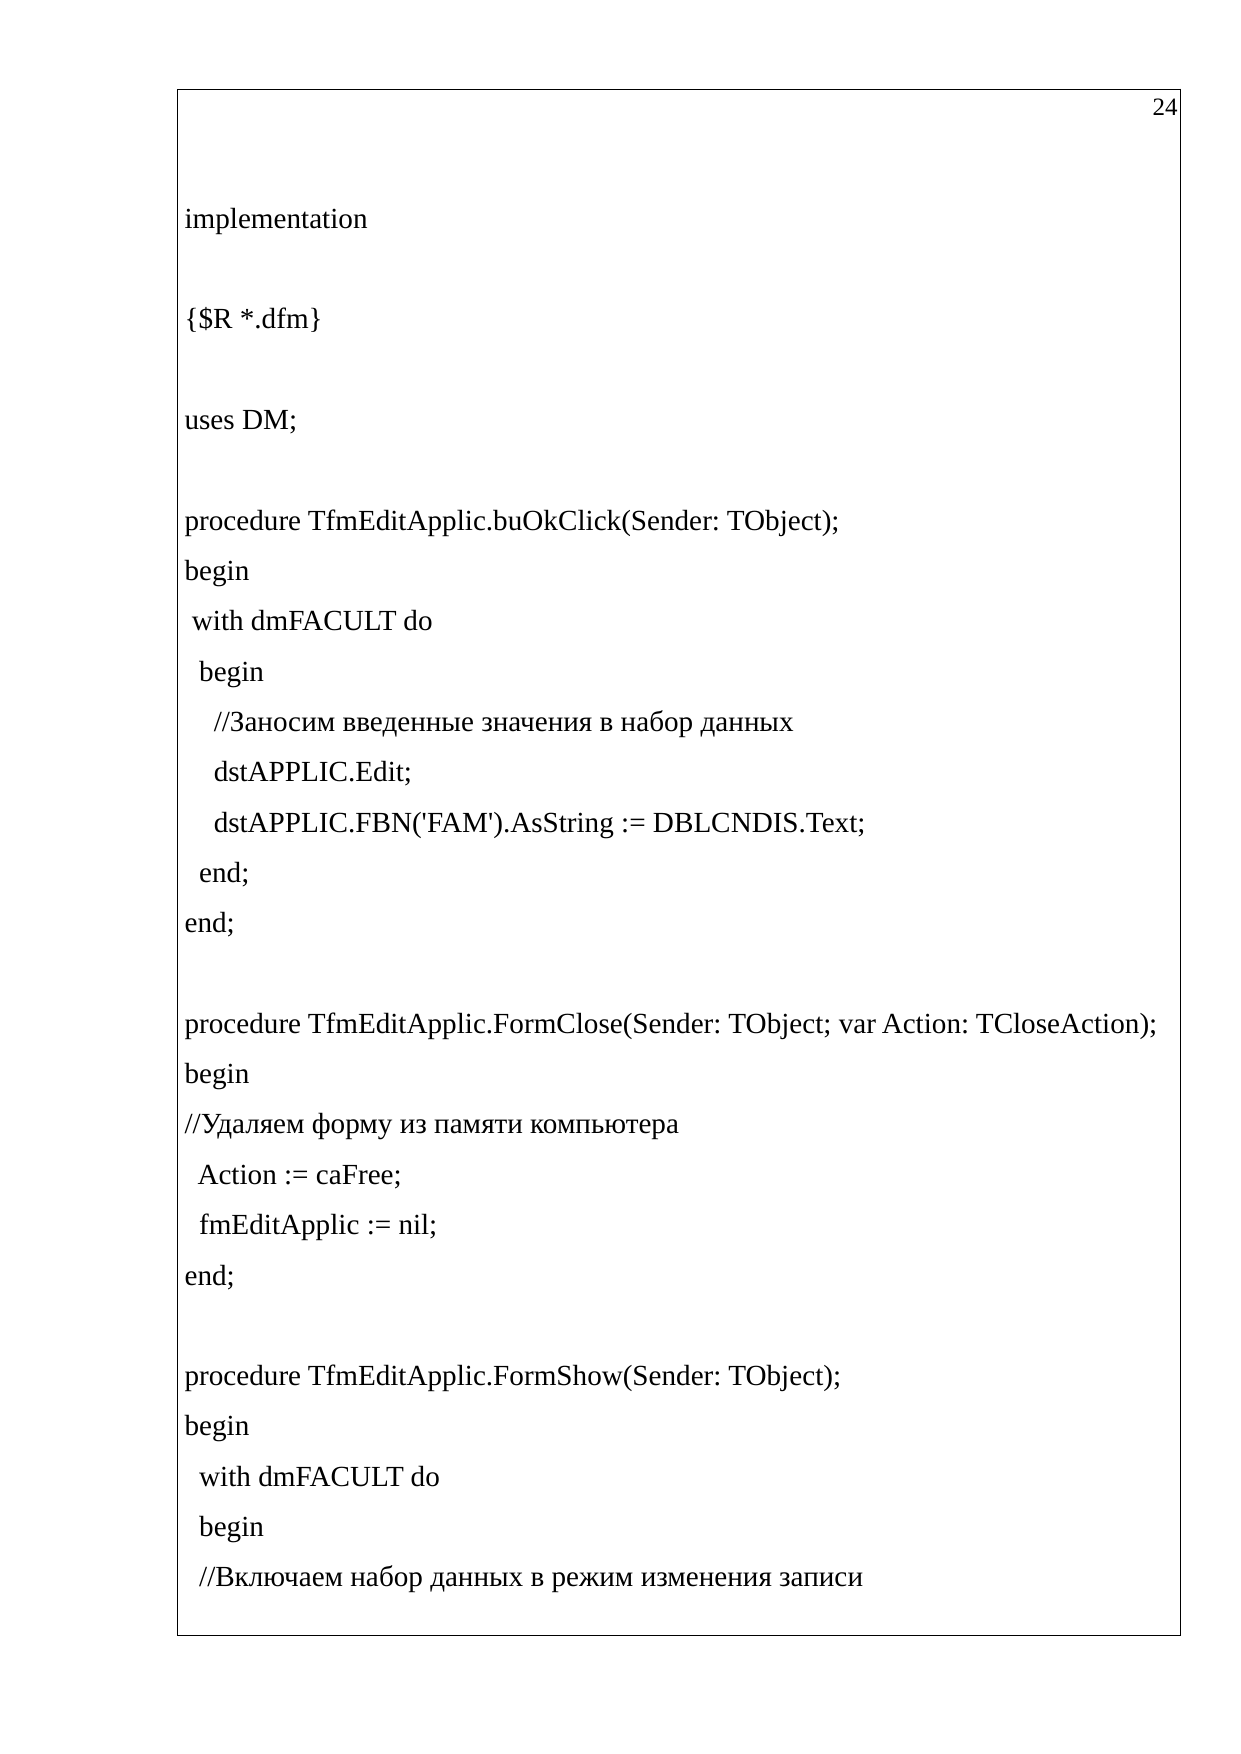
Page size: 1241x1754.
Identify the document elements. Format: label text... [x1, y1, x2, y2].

text begin [184, 1408, 1174, 1442]
text fmEditApplic := nil; [184, 1207, 1174, 1241]
text with dmFACULT do [184, 1459, 1174, 1492]
text end; [184, 1258, 1174, 1291]
text //Включаем набор данных в режим изменения записи [184, 1559, 1174, 1593]
text begin [184, 1509, 1174, 1543]
text //Удаляем форму из памяти компьютера [184, 1107, 1174, 1140]
text {$R *.dfm} [184, 302, 1174, 335]
text implementation [184, 201, 1174, 234]
text procedure TfmEditApplic.buOkClick(Sender: TObject); [184, 503, 1174, 536]
text procedure TfmEditApplic.FormClose(Sender: TObject; var Action: TCloseAction); [184, 1006, 1174, 1039]
text begin [184, 553, 1174, 587]
text begin [184, 654, 1174, 687]
text end; [184, 855, 1174, 889]
text procedure TfmEditApplic.FormShow(Sender: TObject); [184, 1358, 1174, 1392]
text begin [184, 1056, 1174, 1090]
text uses DM; [184, 402, 1174, 436]
text Action := caFree; [184, 1157, 1174, 1191]
text with dmFACULT do [184, 603, 1174, 637]
text //Заносим введенные значения в набор данных [184, 704, 1174, 738]
text dstAPPLIC.FBN('FAM').AsString := DBLCNDIS.Text; [184, 805, 1174, 838]
text end; [184, 905, 1174, 939]
text dstAPPLIC.Edit; [184, 754, 1174, 788]
